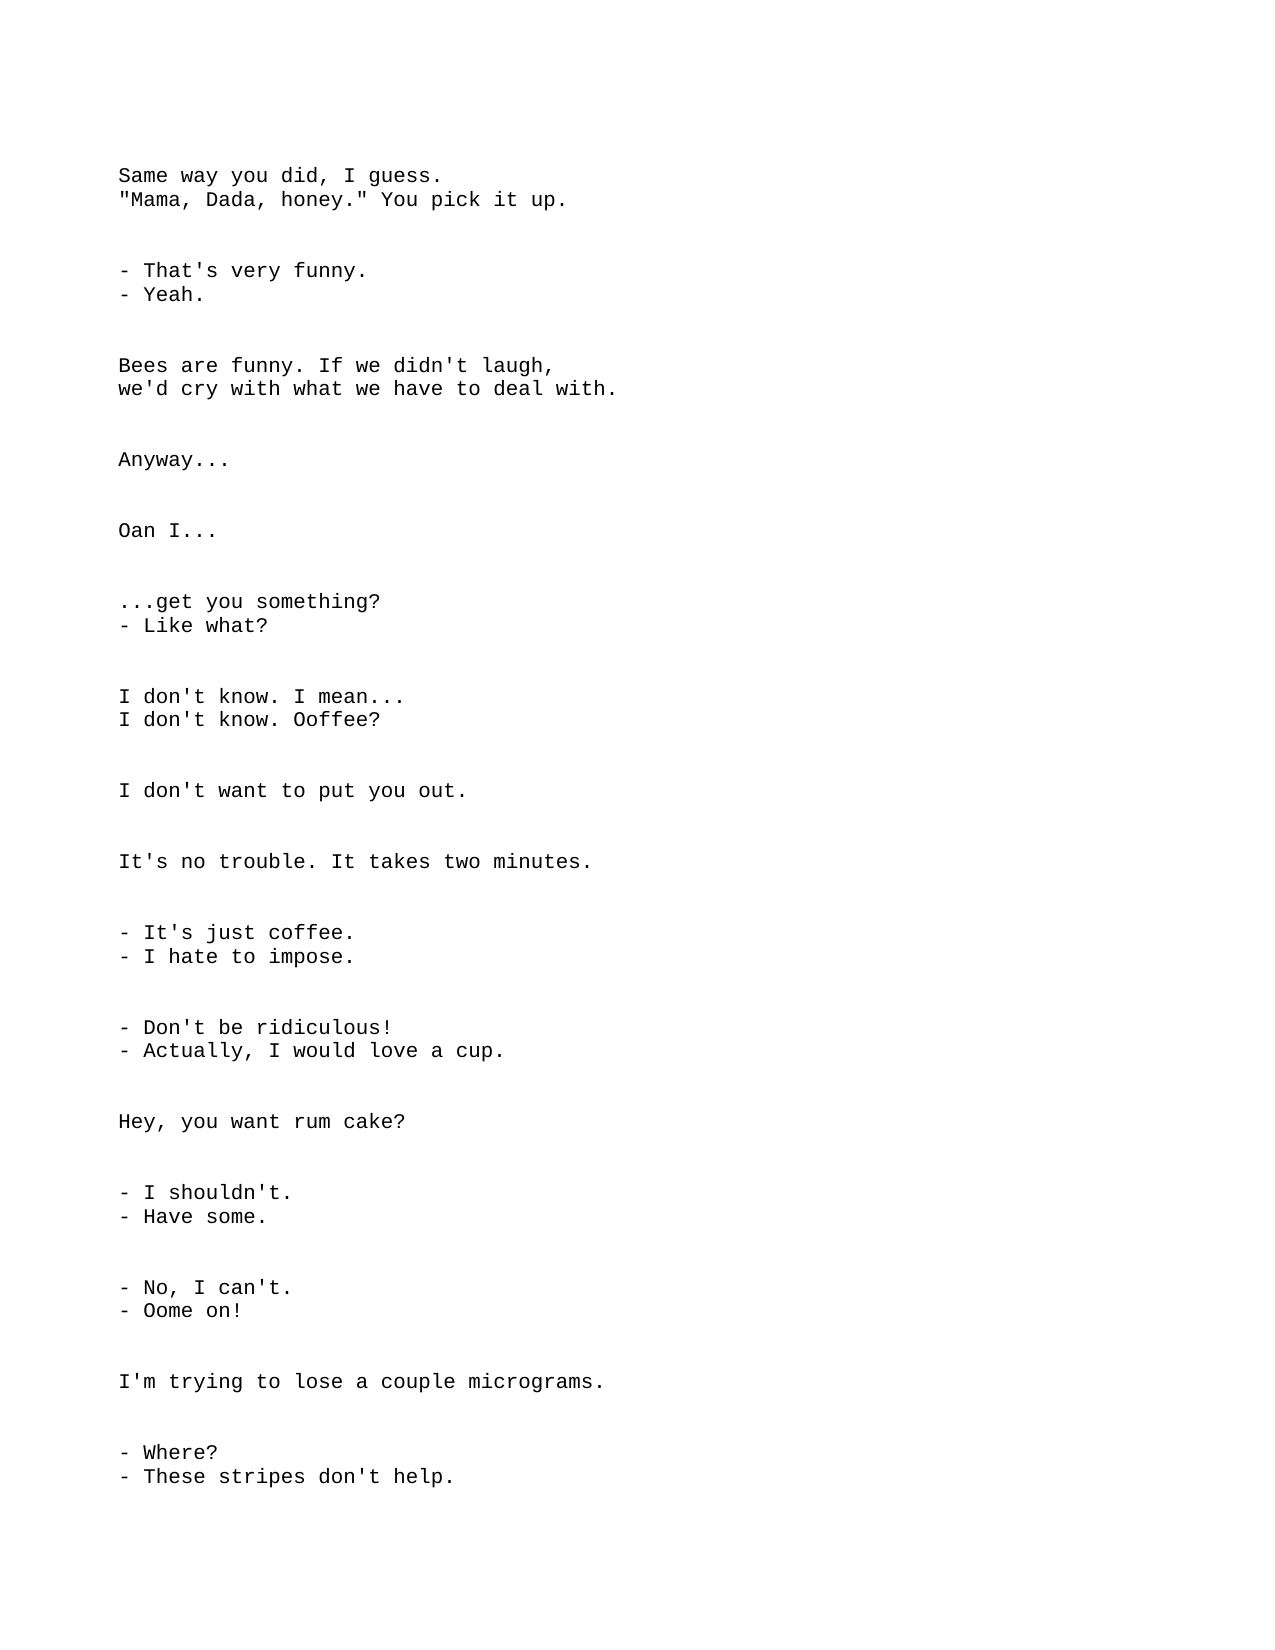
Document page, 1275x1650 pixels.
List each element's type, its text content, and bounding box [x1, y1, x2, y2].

text I'm trying to lose a couple micrograms. [118, 1371, 1157, 1395]
text - Actually, I would love a cup. [118, 1040, 1157, 1064]
text - It's just coffee. [118, 922, 1157, 946]
text - That's very funny. [118, 260, 1157, 284]
text ...get you something? [118, 591, 1157, 615]
text Oan I... [118, 520, 1157, 544]
text - These stripes don't help. [118, 1466, 1157, 1489]
text I don't know. Ooffee? [118, 709, 1157, 733]
text I don't want to put you out. [118, 780, 1157, 804]
text - I shouldn't. [118, 1182, 1157, 1206]
text I don't know. I mean... [118, 686, 1157, 709]
text "Mama, Dada, honey." You pick it up. [118, 189, 1157, 213]
text It's no trouble. It takes two minutes. [118, 851, 1157, 875]
text - No, I can't. [118, 1277, 1157, 1300]
text Same way you did, I guess. [118, 165, 1157, 189]
text - Where? [118, 1442, 1157, 1466]
text Bees are funny. If we didn't laugh, [118, 354, 1157, 378]
text - Have some. [118, 1206, 1157, 1229]
text - I hate to impose. [118, 946, 1157, 969]
text - Like what? [118, 615, 1157, 638]
text Hey, you want rum cake? [118, 1111, 1157, 1135]
text - Don't be ridiculous! [118, 1017, 1157, 1040]
text - Oome on! [118, 1300, 1157, 1324]
text Anyway... [118, 449, 1157, 473]
text - Yeah. [118, 284, 1157, 307]
text we'd cry with what we have to deal with. [118, 378, 1157, 402]
